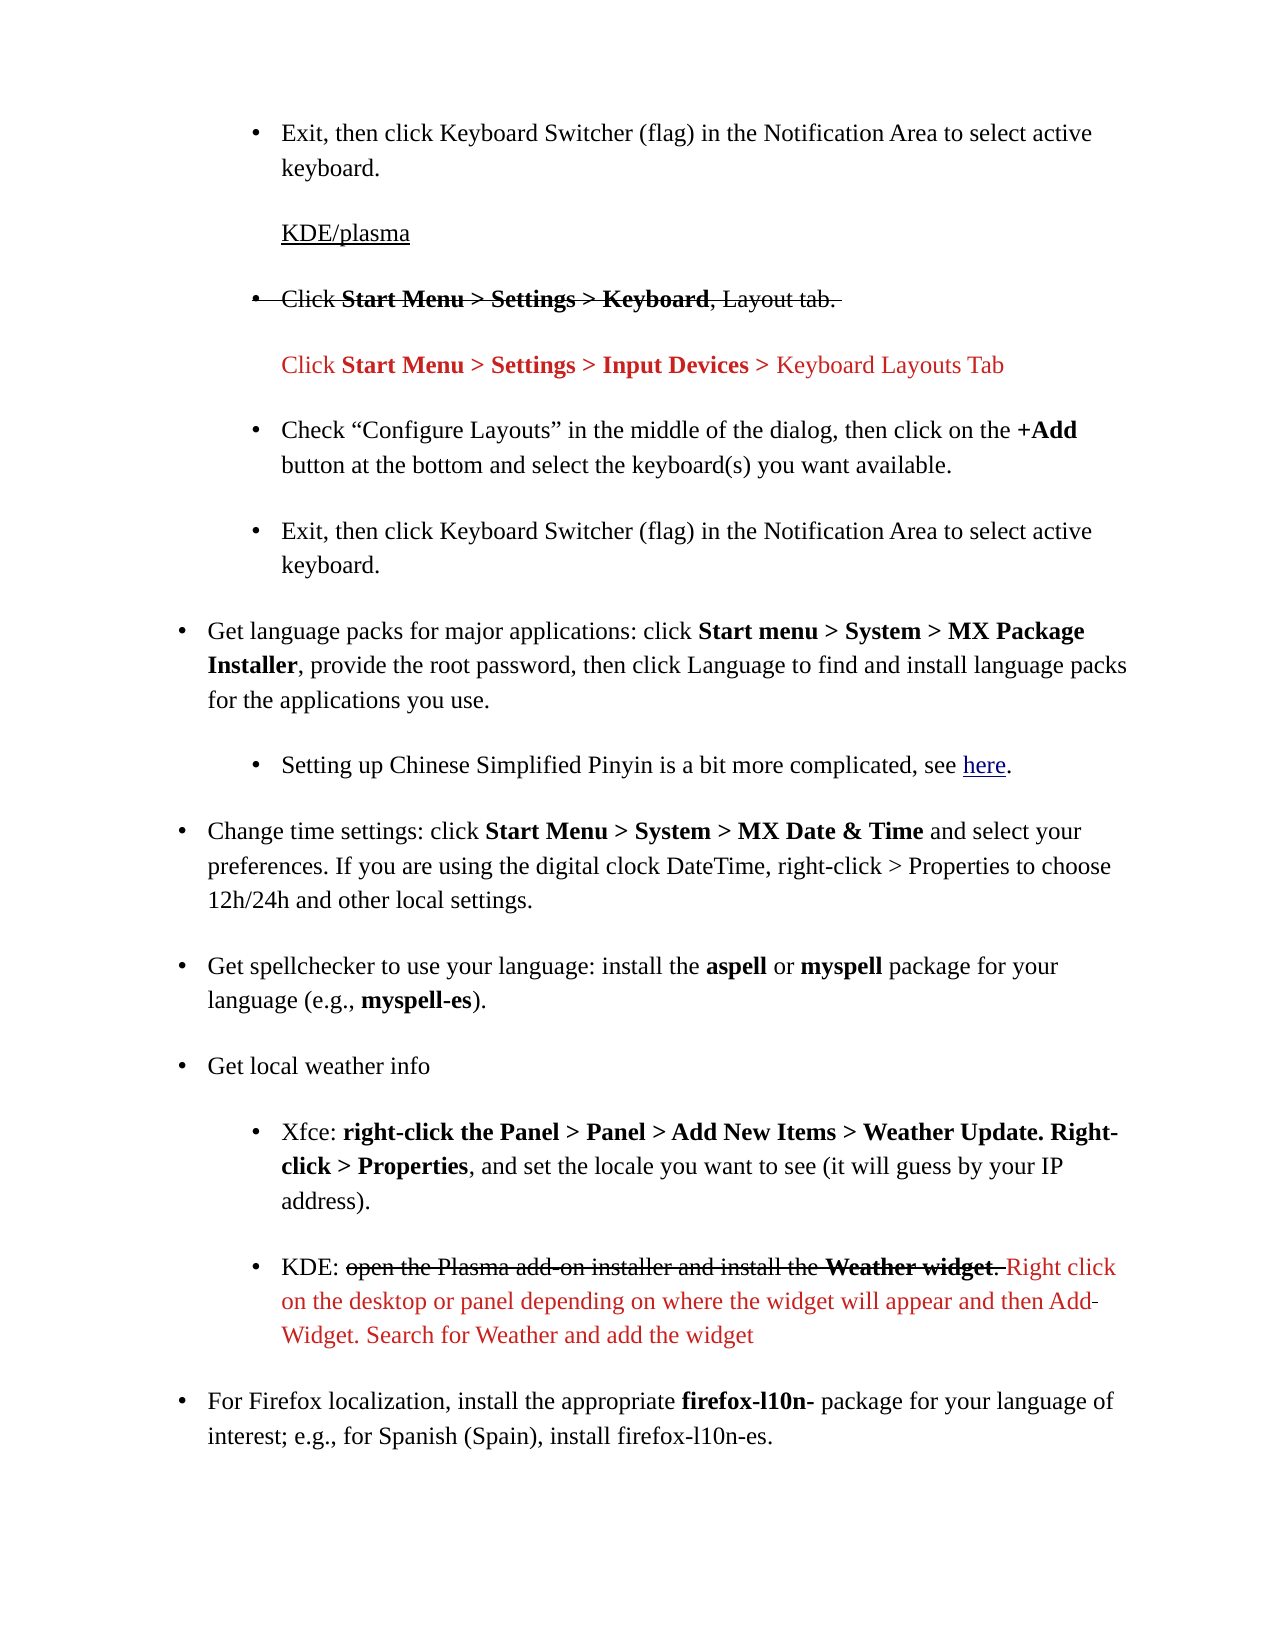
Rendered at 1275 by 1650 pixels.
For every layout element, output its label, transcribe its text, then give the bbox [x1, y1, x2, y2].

list Click Start Menu > Settings > Keyboard, Layout tab. [252, 284, 1141, 313]
list Get local weather info [178, 1051, 1141, 1080]
list KDE/plasma [252, 218, 1141, 247]
list Get language packs for major applications: click Start menu > System > MX Package Installer, provide the root password, then click Language to find and install language packs for the applications you use. [178, 616, 1141, 714]
list Check “Configure Layouts” in the middle of the dialog, then click on the +Add button at the bottom and select the keyboard(s) you want available. [252, 416, 1141, 479]
list For Firefox localization, install the appropriate firefox-l10n- package for your language of interest; e.g., for Spanish (Spain), install firefox-l10n-es. [178, 1386, 1141, 1449]
list Xfce: right-click the Panel > Panel > Add New Items > Weather Update. Right-click > Properties, and set the locale you want to see (it will guess by your IP address). [252, 1117, 1141, 1215]
list Change time settings: click Start Menu > System > MX Date & Time and select your preferences. If you are using the digital clock DateTime, right-click > Properties to choose 12h/24h and other local settings. [178, 816, 1141, 914]
list Click Start Menu > Settings > Input Devices > Keyboard Layouts Tab [252, 350, 1141, 378]
list Setting up Chinese Simplified Pinyin is a bit more complicated, see here. [252, 751, 1141, 779]
list Get spellchecker to use your language: install the aspell or myspell package for your language (e.g., myspell-es). [178, 951, 1141, 1014]
list Exit, then click Keyboard Switcher (flag) in the Notification Area to select active keyboard. [252, 516, 1141, 579]
list Exit, then click Keyboard Switcher (flag) in the Notification Area to select active keyboard. [252, 118, 1141, 181]
list KDE: open the Plasma add-on installer and install the Weather widget. Right click on the desktop or panel depending on where the widget will appear and then Add Widget. Search for Weather and add the widget [252, 1252, 1141, 1349]
